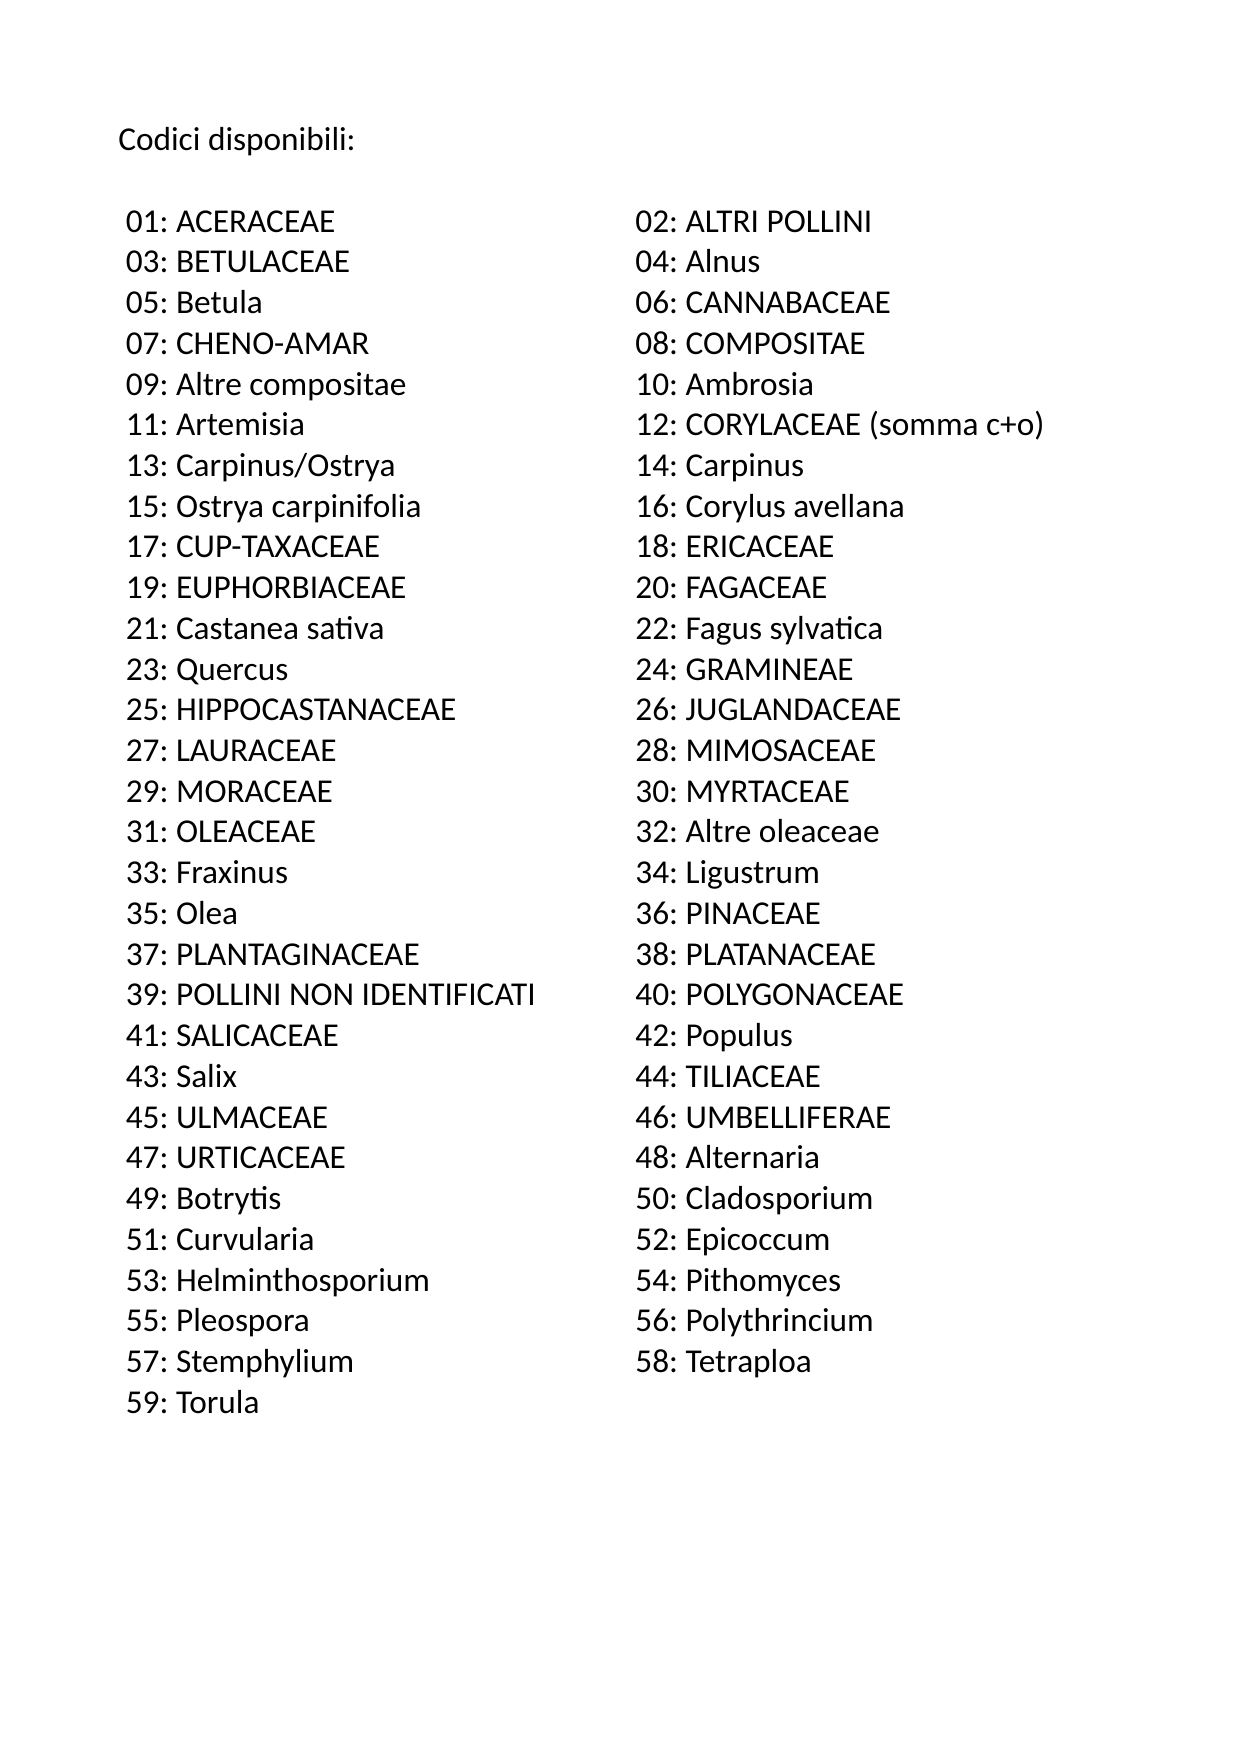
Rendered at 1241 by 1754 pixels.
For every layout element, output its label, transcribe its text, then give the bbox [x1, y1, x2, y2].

text 55: Pleospora 56: Polythrincium [118, 1299, 1122, 1340]
text 15: Ostrya carpinifolia 16: Corylus avellana [118, 485, 1122, 525]
text 37: PLANTAGINACEAE 38: PLATANACEAE [118, 933, 1122, 973]
text 35: Olea 36: PINACEAE [118, 892, 1122, 933]
text 05: Betula 06: CANNABACEAE [118, 281, 1122, 322]
text 29: MORACEAE 30: MYRTACEAE [118, 770, 1122, 811]
text 21: Castanea sativa 22: Fagus sylvatica [118, 607, 1122, 648]
text 43: Salix 44: TILIACEAE [118, 1055, 1122, 1096]
text 51: Curvularia 52: Epicoccum [118, 1218, 1122, 1258]
text Codici disponibili: [118, 118, 1122, 159]
text 49: Botrytis 50: Cladosporium [118, 1177, 1122, 1218]
text 39: POLLINI NON IDENTIFICATI 40: POLYGONACEAE [118, 973, 1122, 1014]
text 19: EUPHORBIACEAE 20: FAGACEAE [118, 566, 1122, 607]
text 59: Torula [118, 1381, 1122, 1421]
text 27: LAURACEAE 28: MIMOSACEAE [118, 729, 1122, 770]
text 31: OLEACEAE 32: Altre oleaceae [118, 811, 1122, 851]
text 41: SALICACEAE 42: Populus [118, 1014, 1122, 1055]
text 07: CHENO-AMAR 08: COMPOSITAE [118, 322, 1122, 362]
text 09: Altre compositae 10: Ambrosia [118, 362, 1122, 403]
text 25: HIPPOCASTANACEAE 26: JUGLANDACEAE [118, 688, 1122, 729]
text 01: ACERACEAE 02: ALTRI POLLINI [118, 199, 1122, 240]
text 47: URTICACEAE 48: Alternaria [118, 1136, 1122, 1177]
text 45: ULMACEAE 46: UMBELLIFERAE [118, 1096, 1122, 1136]
text 13: Carpinus/Ostrya 14: Carpinus [118, 444, 1122, 485]
text 03: BETULACEAE 04: Alnus [118, 240, 1122, 281]
text 33: Fraxinus 34: Ligustrum [118, 851, 1122, 892]
text 53: Helminthosporium 54: Pithomyces [118, 1258, 1122, 1299]
text 57: Stemphylium 58: Tetraploa [118, 1340, 1122, 1381]
text 23: Quercus 24: GRAMINEAE [118, 648, 1122, 688]
text 11: Artemisia 12: CORYLACEAE (somma c+o) [118, 403, 1122, 444]
text 17: CUP-TAXACEAE 18: ERICACEAE [118, 525, 1122, 566]
